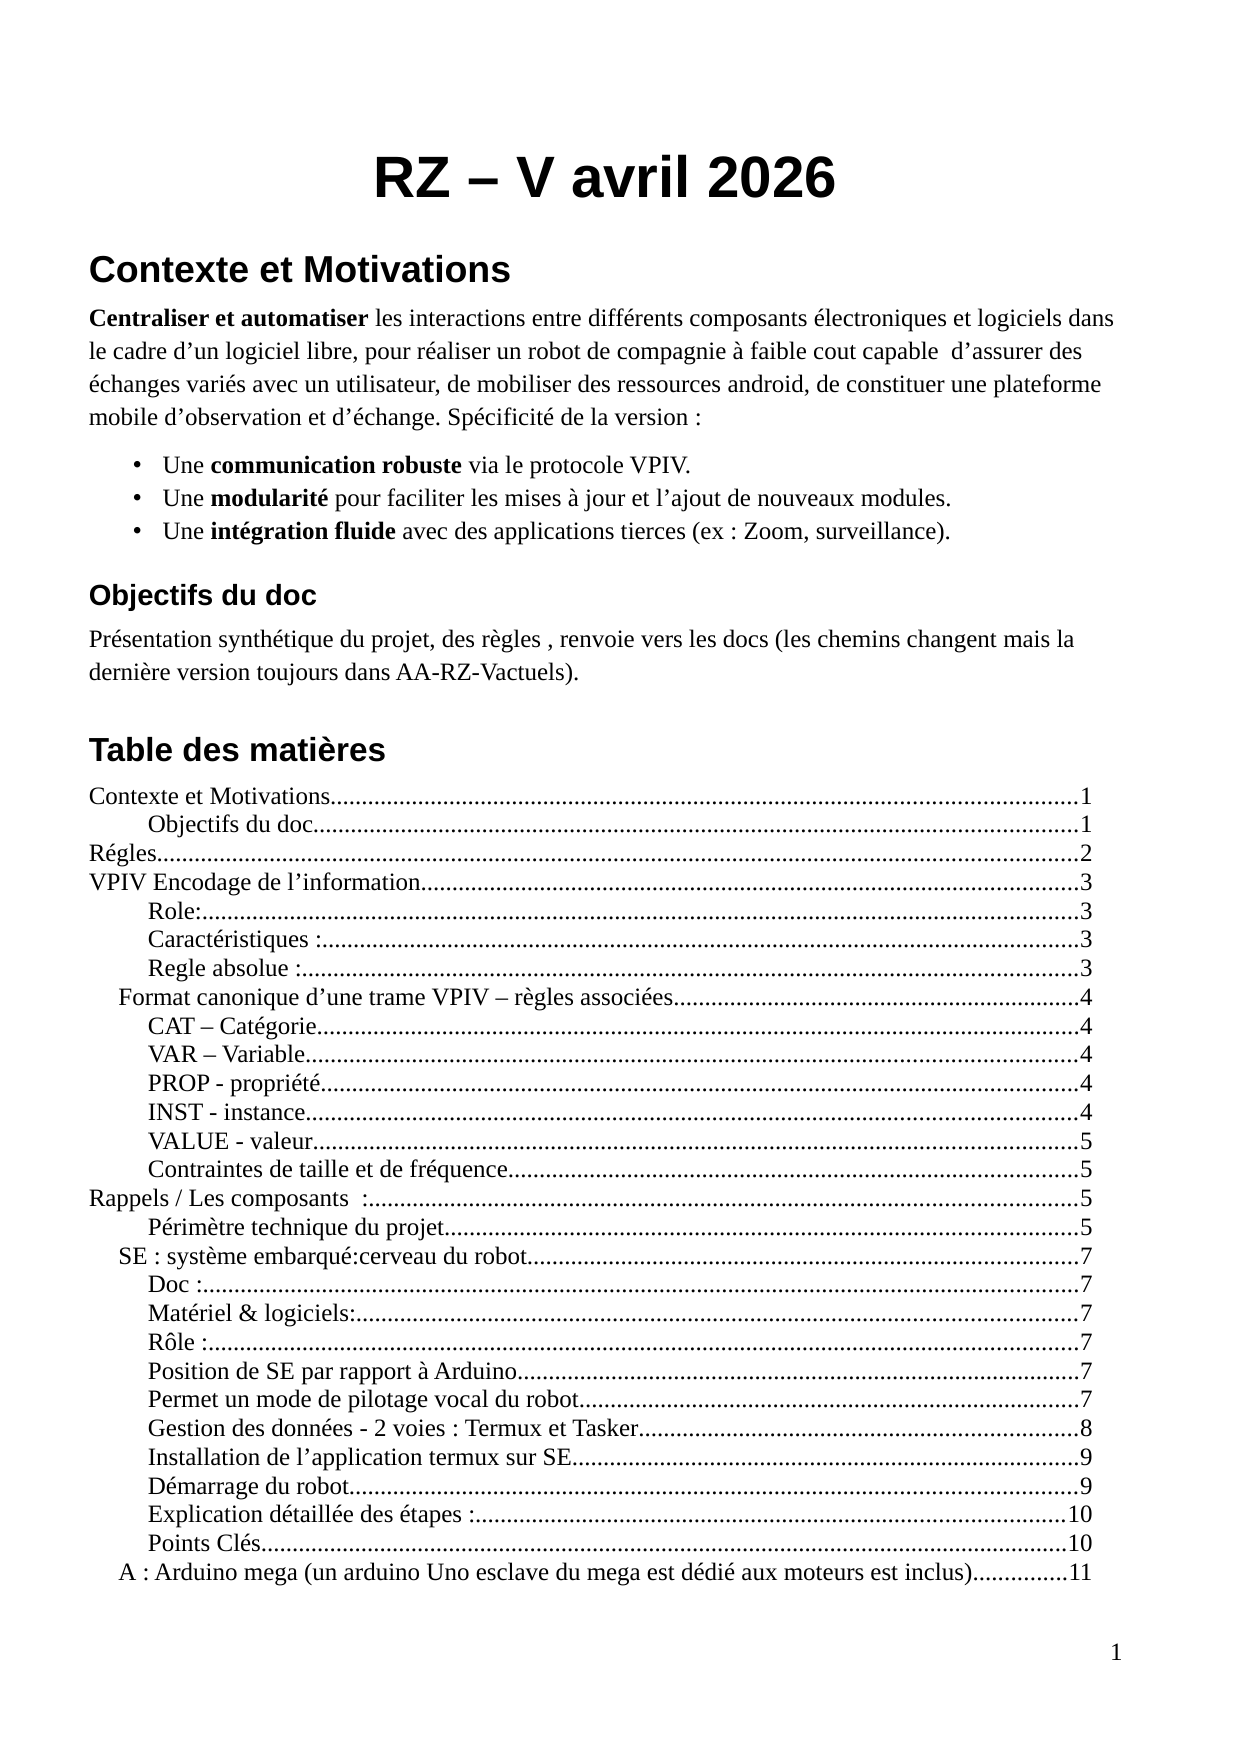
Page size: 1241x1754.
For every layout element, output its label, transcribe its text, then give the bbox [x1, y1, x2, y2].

text Points Clés 10 [148, 1528, 1122, 1557]
text Contexte et Motivations 1 [88, 781, 1122, 809]
text Regle absolue : 3 [148, 953, 1122, 982]
text Matériel & logiciels: 7 [148, 1298, 1122, 1327]
title RZ – V avril 2026 [88, 143, 1122, 210]
subtitle Objectifs du doc [88, 578, 1122, 612]
text VALUE - valeur 5 [148, 1126, 1122, 1154]
text Installation de l’application termux sur SE 9 [148, 1442, 1122, 1471]
text SE : système embarqué:cerveau du robot 7 [118, 1241, 1122, 1269]
text INST - instance 4 [148, 1097, 1122, 1126]
text Gestion des données - 2 voies : Termux et Tasker 8 [148, 1413, 1122, 1442]
text Régles 2 [88, 838, 1122, 867]
text Caractéristiques : 3 [148, 924, 1122, 953]
text Permet un mode de pilotage vocal du robot 7 [148, 1384, 1122, 1413]
text Contraintes de taille et de fréquence 5 [148, 1154, 1122, 1183]
list Une communication robuste via le protocole VPIV. [133, 450, 1122, 479]
text Rôle : 7 [148, 1327, 1122, 1356]
text Démarrage du robot 9 [148, 1471, 1122, 1499]
list Une intégration fluide avec des applications tierces (ex : Zoom, surveillance). [133, 516, 1122, 545]
subtitle Contexte et Motivations [88, 248, 1122, 291]
text VAR – Variable 4 [148, 1039, 1122, 1068]
text Périmètre technique du projet 5 [148, 1212, 1122, 1241]
text Rappels / Les composants : 5 [88, 1183, 1122, 1212]
list Une modularité pour faciliter les mises à jour et l’ajout de nouveaux modules. [133, 483, 1122, 512]
subtitle Table des matières [88, 730, 1122, 768]
text Objectifs du doc 1 [148, 809, 1122, 838]
text VPIV Encodage de l’information 3 [88, 867, 1122, 896]
text Centraliser et automatiser les interactions entre différents composants électroniques et logiciels dans le cadre d’un logiciel libre, pour réaliser un robot de compagnie à faible cout capable d’assurer des échanges variés avec un utilisateur, de mobiliser des ressources android, de constituer une plateforme mobile d’observation et d’échange. Spécificité de la version : [88, 303, 1122, 431]
text PROP - propriété 4 [148, 1068, 1122, 1097]
text Position de SE par rapport à Arduino 7 [148, 1356, 1122, 1384]
text Présentation synthétique du projet, des règles , renvoie vers les docs (les chemins changent mais la dernière version toujours dans AA-RZ-Vactuels). [88, 624, 1122, 686]
text CAT – Catégorie 4 [148, 1011, 1122, 1039]
text Explication détaillée des étapes : 10 [148, 1499, 1122, 1528]
text Role: 3 [148, 896, 1122, 924]
text Format canonique d’une trame VPIV – règles associées 4 [118, 982, 1122, 1011]
text A : Arduino mega (un arduino Uno esclave du mega est dédié aux moteurs est inclus) 11 [118, 1557, 1122, 1586]
text Doc : 7 [148, 1269, 1122, 1298]
